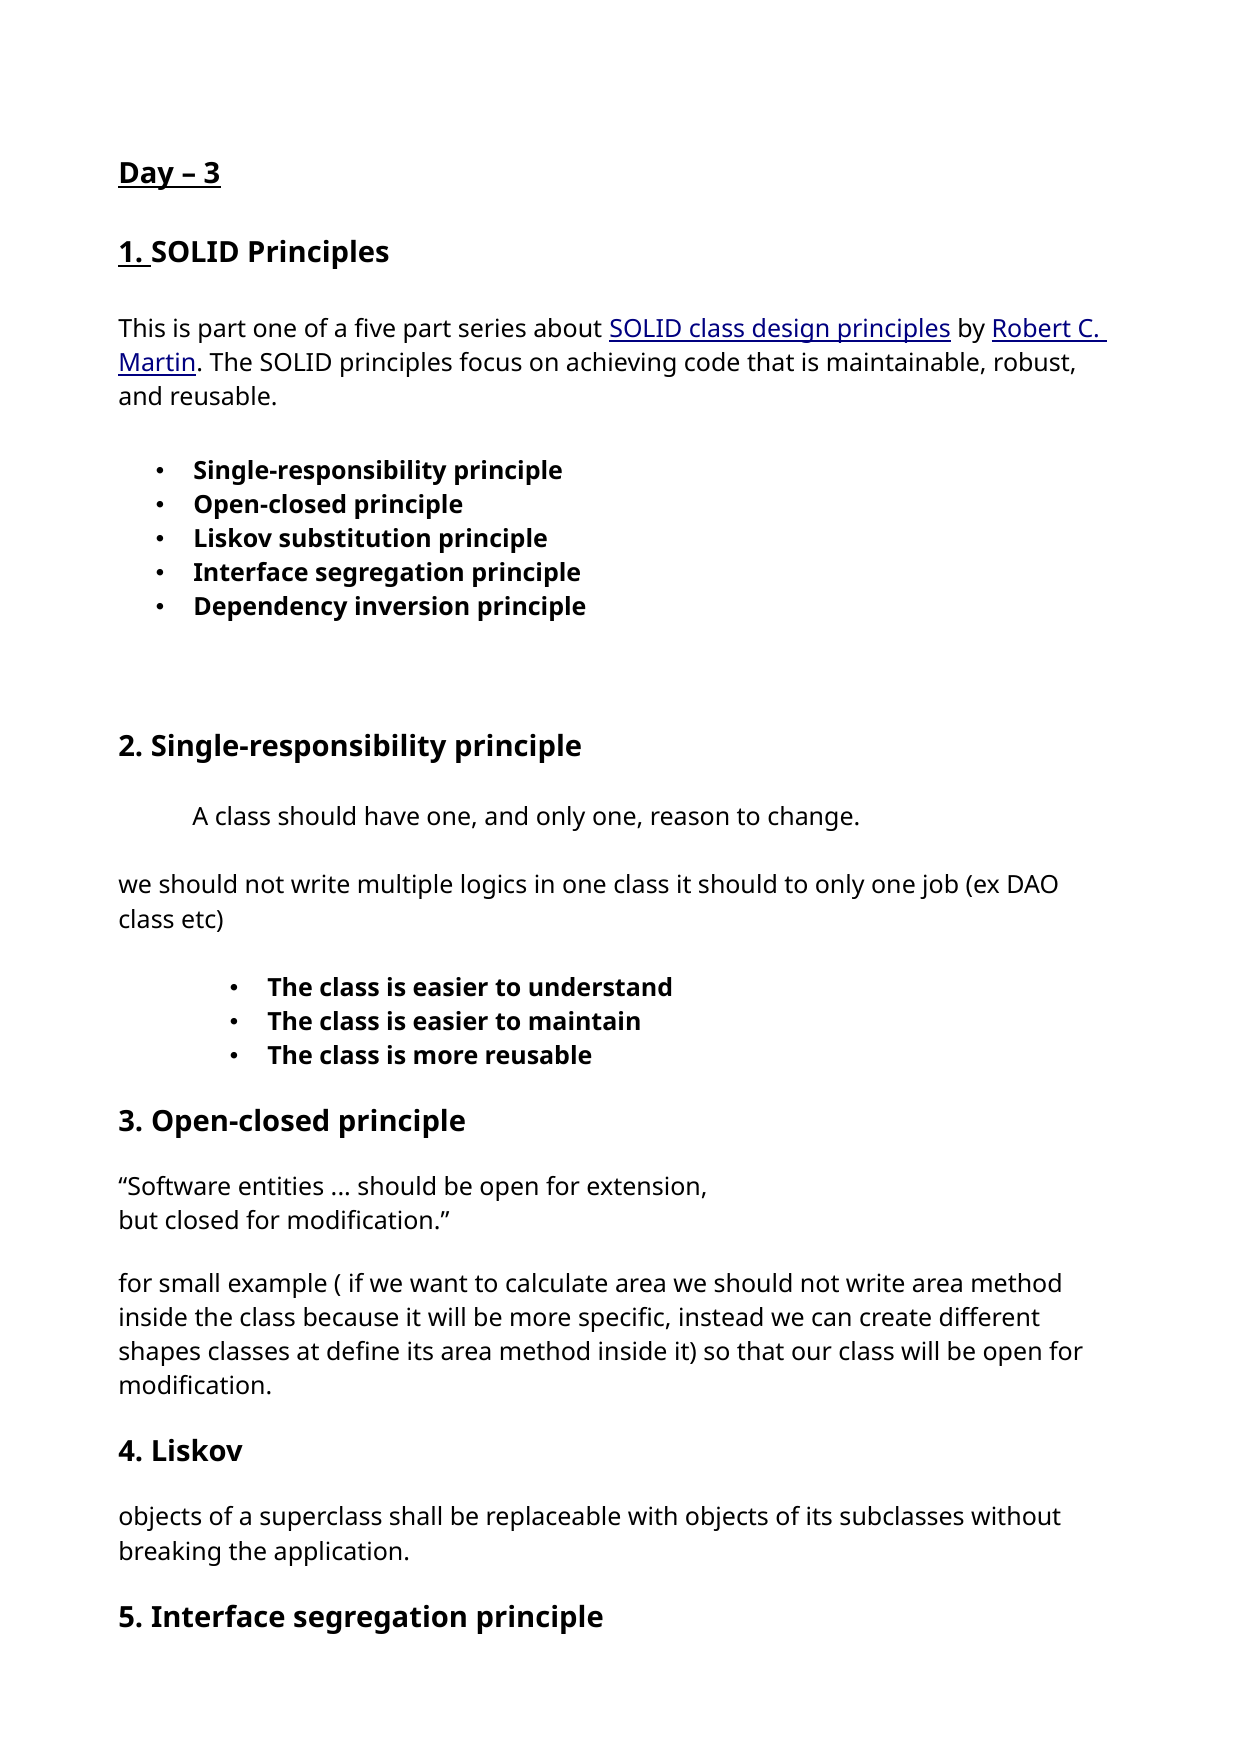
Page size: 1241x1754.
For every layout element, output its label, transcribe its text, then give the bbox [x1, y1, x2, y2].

list The class is easier to understand [229, 969, 1122, 1003]
text 3. Open-closed principle [118, 1100, 1122, 1140]
text “Software entities ... should be open for extension, but closed for modification.” [118, 1169, 1122, 1237]
text Day – 3 [118, 152, 1122, 192]
text 4. Liskov [118, 1431, 1122, 1470]
list The class is more reusable [229, 1037, 1122, 1072]
text we should not write multiple logics in one class it should to only one job (ex DAO class etc) [118, 867, 1122, 935]
text objects of a superclass shall be replaceable with objects of its subclasses without breaking the application. [118, 1499, 1122, 1567]
list Interface segregation principle [156, 555, 1122, 589]
text A class should have one, and only one, reason to change. [118, 799, 1122, 833]
text for small example ( if we want to calculate area we should not write area method inside the class because it will be more specific, instead we can create different shapes classes at define its area method inside it) so that our class will be open for modification. [118, 1266, 1122, 1402]
list Open-closed principle [156, 487, 1122, 521]
list Single-responsibility principle [156, 453, 1122, 487]
text This is part one of a five part series about SOLID class design principles by Robert C. Martin. The SOLID principles focus on achieving code that is maintainable, robust, and reusable. [118, 311, 1122, 413]
text 5. Interface segregation principle [118, 1596, 1122, 1636]
list The class is easier to maintain [229, 1003, 1122, 1037]
list Dependency inversion principle [156, 589, 1122, 623]
list Liskov substitution principle [156, 521, 1122, 555]
text 1. SOLID Principles [118, 232, 1122, 271]
text 2. Single-responsibility principle [118, 725, 1122, 765]
